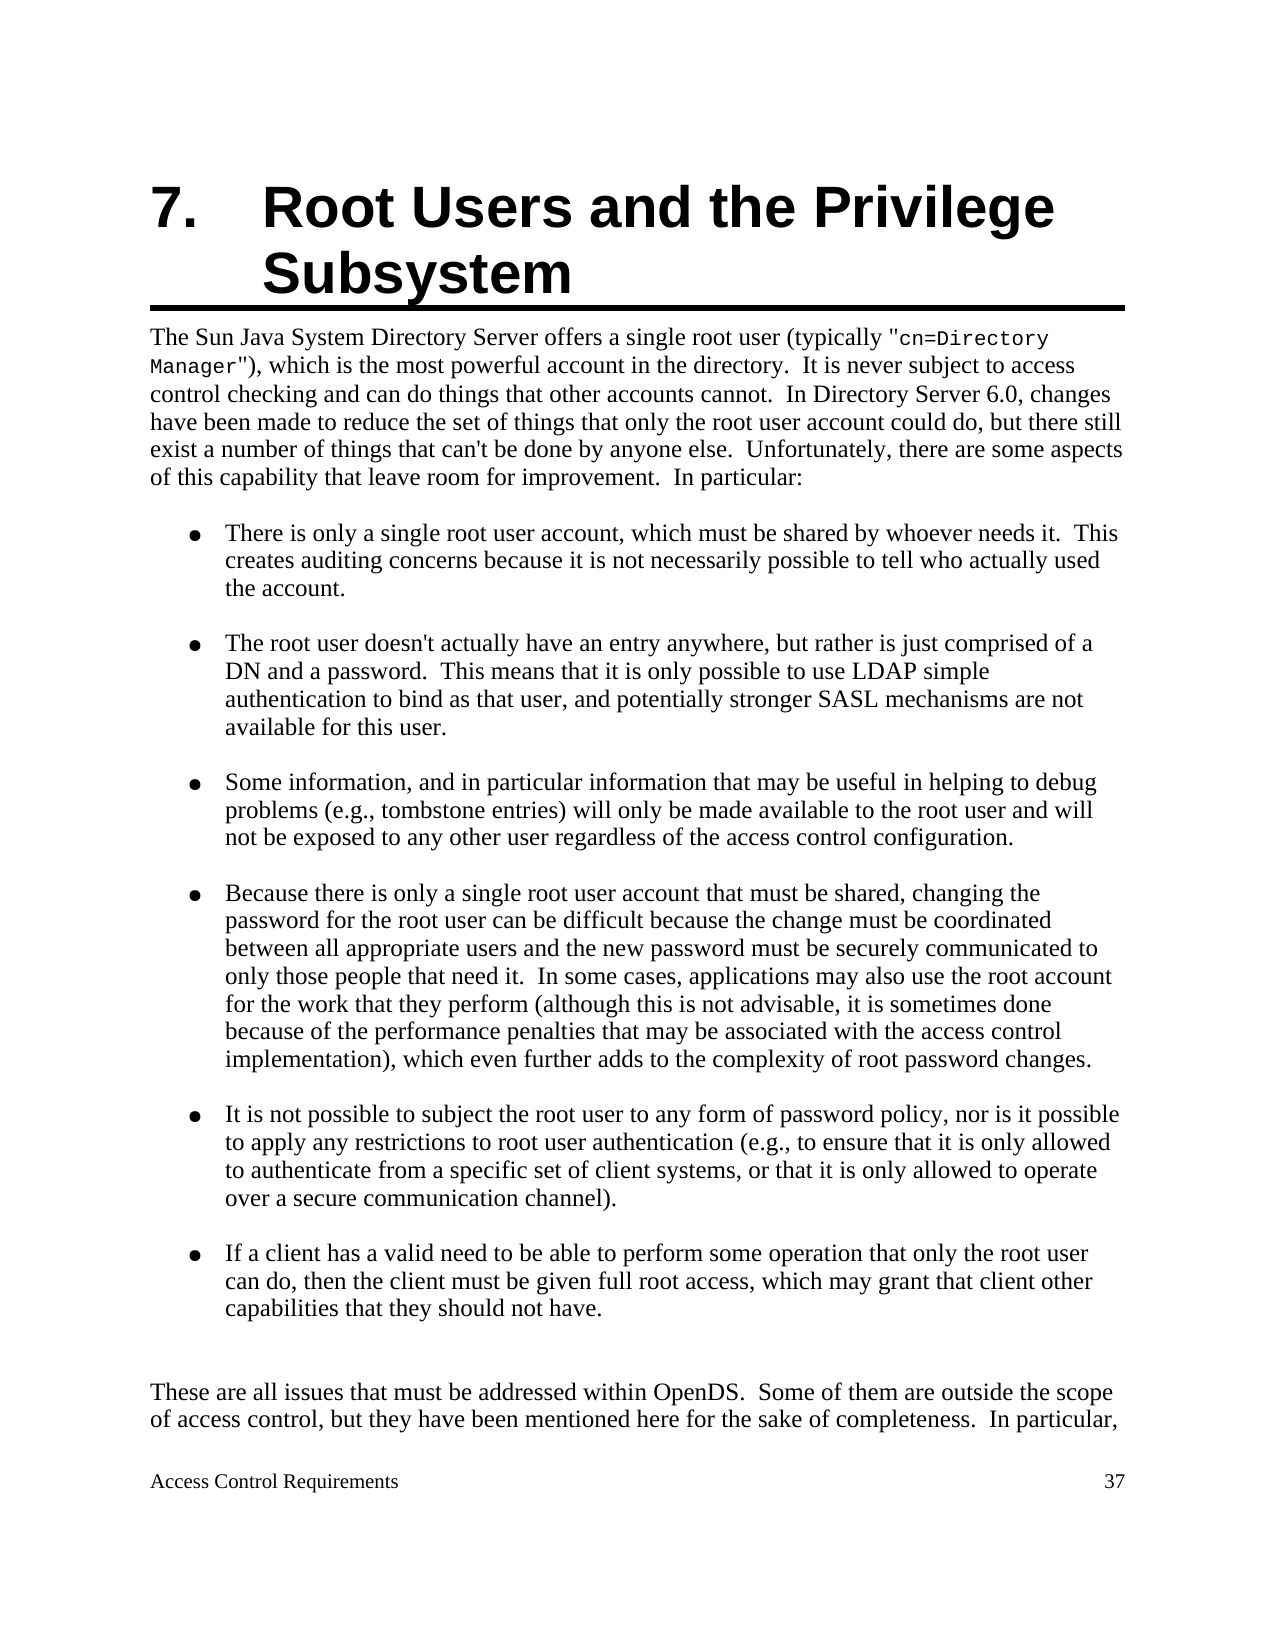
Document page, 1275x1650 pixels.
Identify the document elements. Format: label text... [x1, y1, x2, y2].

list Because there is only a single root user account that must be shared, changing the password for the root user can be difficult because the change must be coordinated between all appropriate users and the new password must be securely communicated to only those people that need it. In some cases, applications may also use the root account for the work that they perform (although this is not advisable, it is sometimes done because of the performance penalties that may be associated with the access control implementation), which even further adds to the complexity of root password changes. [187, 879, 1125, 1073]
list There is only a single root user account, which must be shared by whoever needs it. This creates auditing concerns because it is not necessarily possible to tell who actually used the account. [187, 519, 1125, 602]
text The Sun Java System Directory Server offers a single root user (typically "cn=Directory Manager"), which is the most powerful account in the directory. It is never subject to access control checking and can do things that other accounts cannot. In Directory Server 6.0, changes have been made to reduce the set of things that only the root user account could do, but there still exist a number of things that can't be done by anyone else. Unfortunately, there are some aspects of this capability that leave room for improvement. In particular: [150, 323, 1125, 491]
list The root user doesn't actually have an entry anywhere, but rather is just comprised of a DN and a password. This means that it is only possible to use LDAP simple authentication to bind as that user, and potentially stronger SASL mechanisms are not available for this user. [187, 629, 1125, 740]
list Some information, and in particular information that may be useful in helping to debug problems (e.g., tombstone entries) will only be made available to the root user and will not be exposed to any other user regardless of the access control configuration. [187, 768, 1125, 851]
text These are all issues that must be addressed within OpenDS. Some of them are outside the scope of access control, but they have been mentioned here for the sake of completeness. In particular, [150, 1378, 1125, 1433]
list If a client has a valid need to be able to perform some operation that only the root user can do, then the client must be given full root access, which may grant that client other capabilities that they should not have. [187, 1239, 1125, 1322]
list It is not possible to subject the root user to any form of password policy, nor is it possible to apply any restrictions to root user authentication (e.g., to ensure that it is only allowed to authenticate from a specific set of client systems, or that it is only allowed to operate over a secure communication channel). [187, 1101, 1125, 1211]
subtitle Root Users and the Privilege Subsystem [150, 175, 1125, 305]
